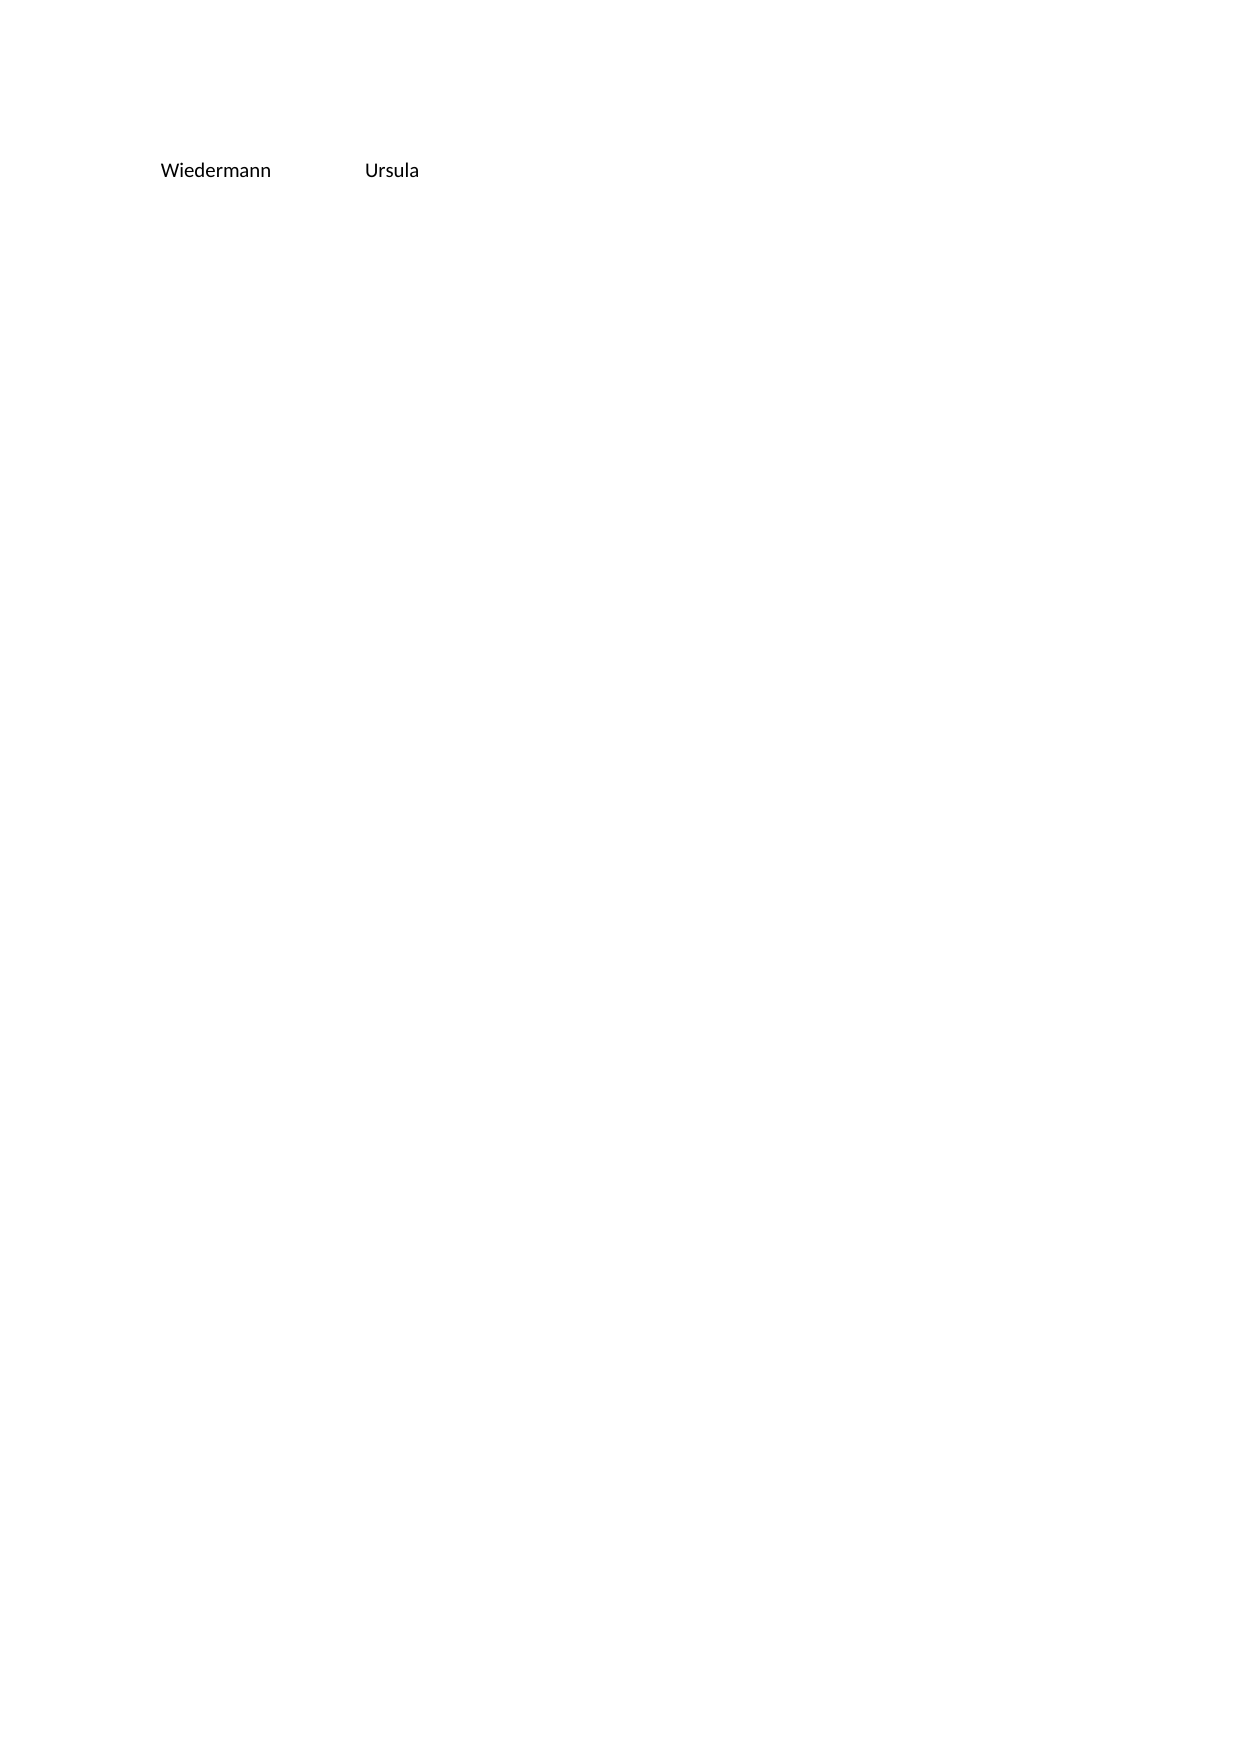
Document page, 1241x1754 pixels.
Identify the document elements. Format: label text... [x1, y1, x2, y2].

table_cell Ursula [358, 148, 514, 191]
table_cell Wiedermann [153, 148, 357, 191]
